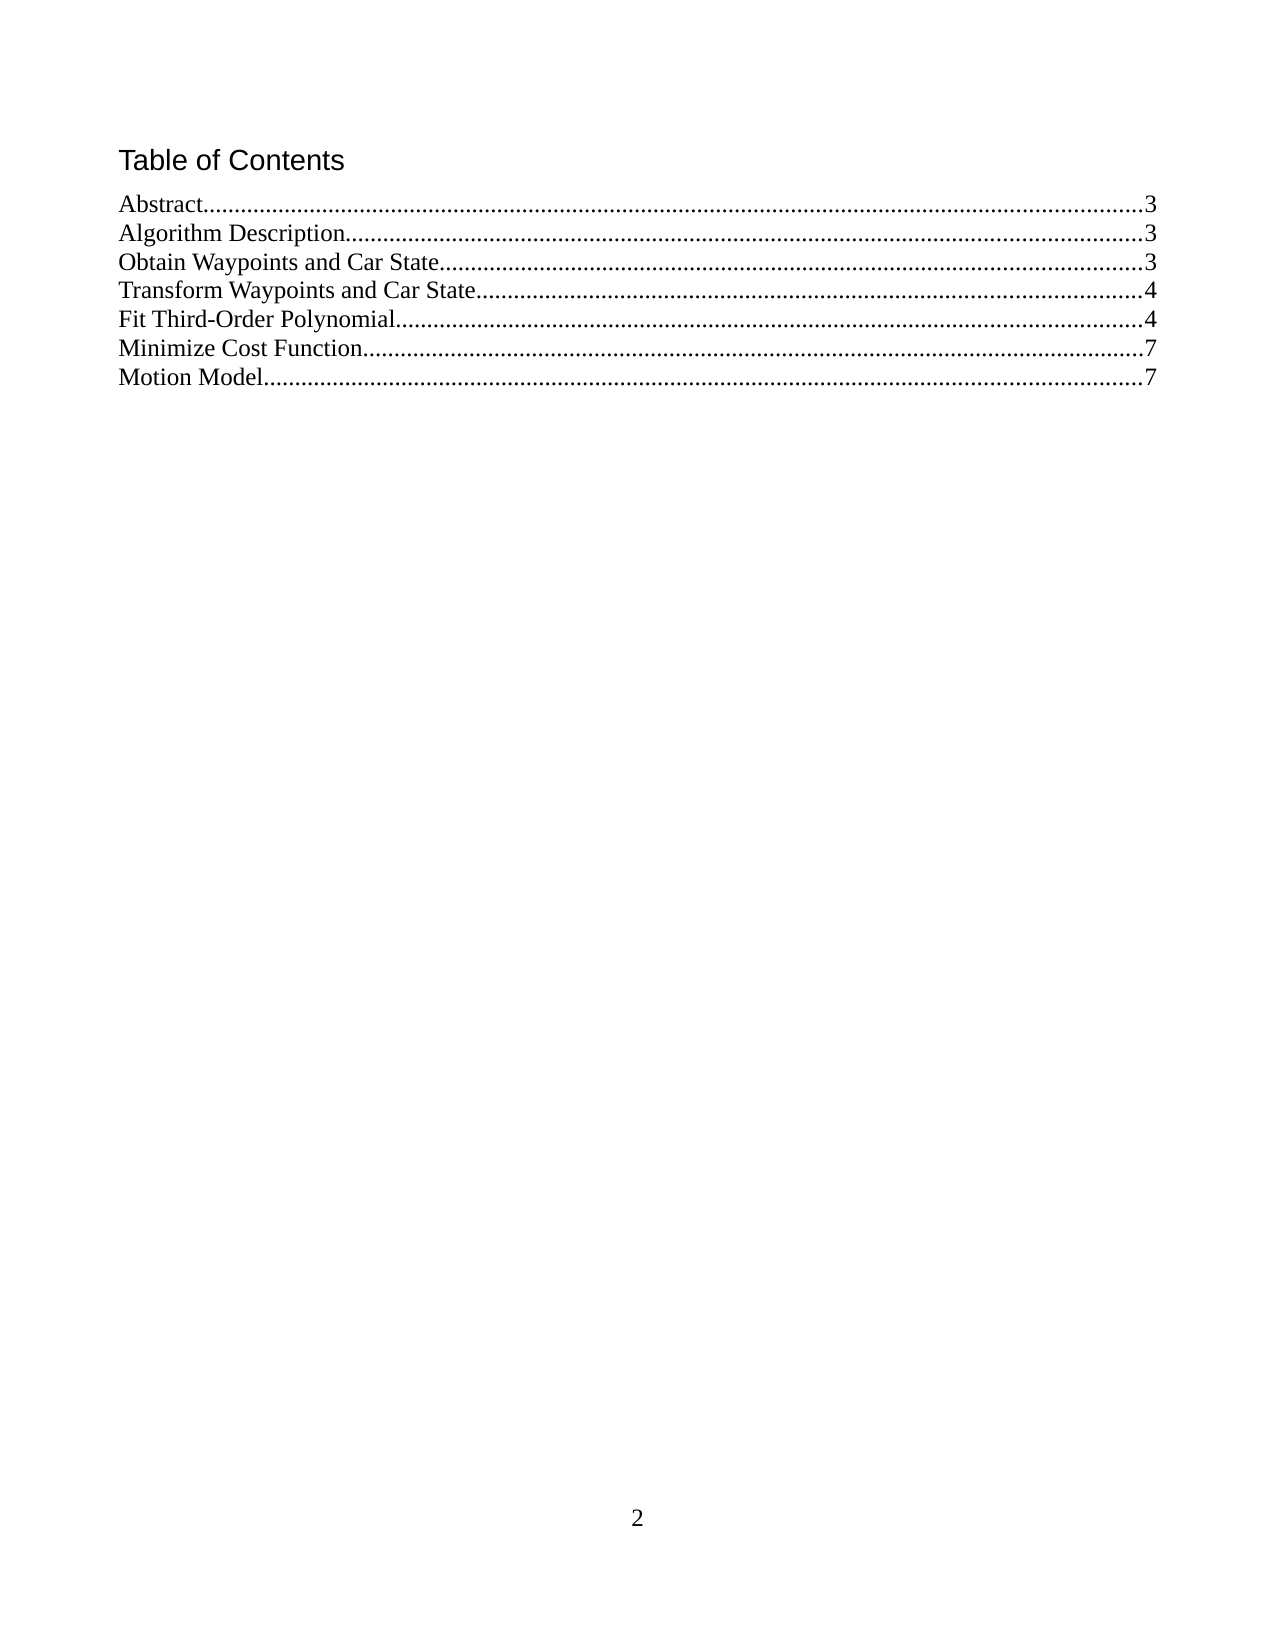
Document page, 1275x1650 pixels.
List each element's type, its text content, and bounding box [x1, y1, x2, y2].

text Motion Model 7 [118, 362, 1157, 390]
text Transform Waypoints and Car State 4 [118, 275, 1157, 304]
text Abstract 3 [118, 189, 1157, 218]
text Minimize Cost Function 7 [118, 333, 1157, 362]
subtitle Table of Contents [118, 143, 1157, 177]
text Fit Third-Order Polynomial 4 [118, 304, 1157, 333]
text Obtain Waypoints and Car State 3 [118, 247, 1157, 275]
text Algorithm Description 3 [118, 218, 1157, 247]
